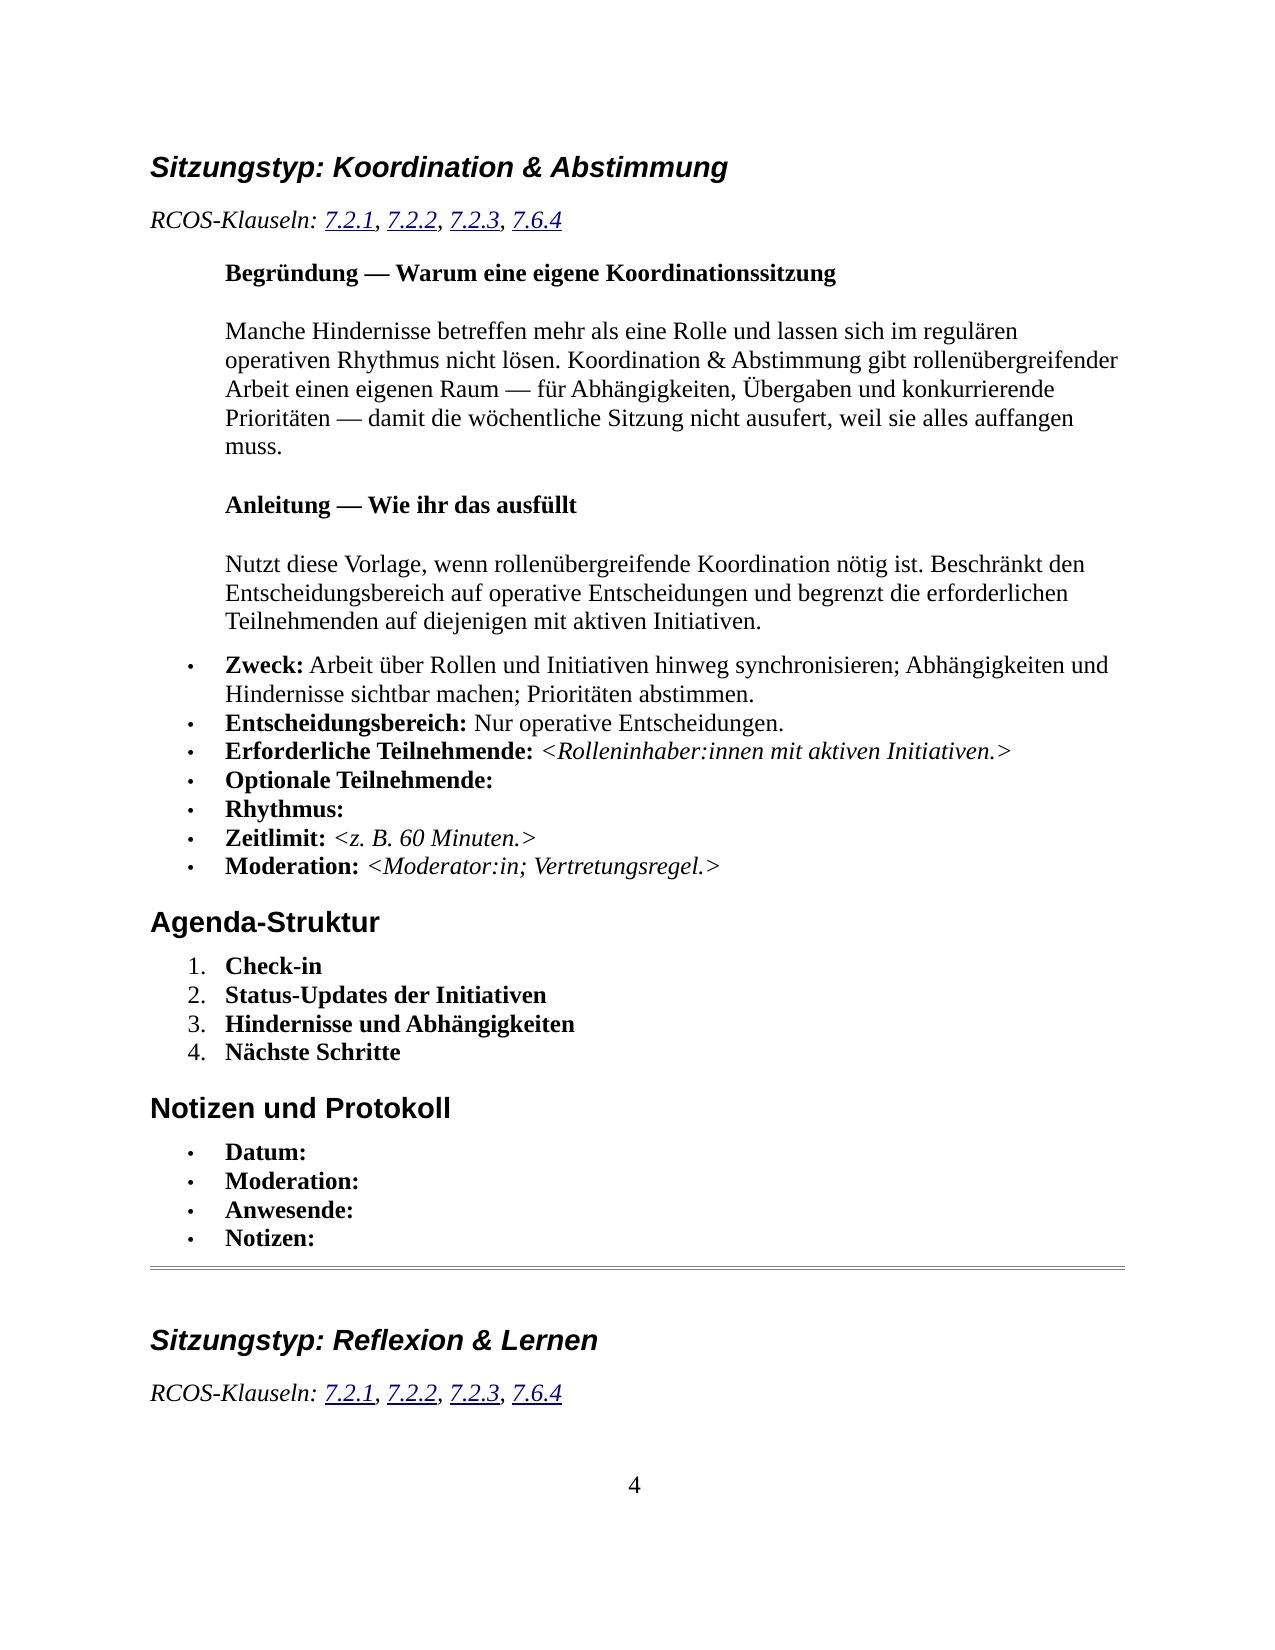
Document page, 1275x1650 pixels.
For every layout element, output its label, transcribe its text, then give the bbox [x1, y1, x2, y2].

text RCOS-Klauseln: 7.2.1, 7.2.2, 7.2.3, 7.6.4 [150, 205, 1125, 234]
subtitle Sitzungstyp: Koordination & Abstimmung [150, 150, 1125, 183]
text Anleitung — Wie ihr das ausfüllt [225, 490, 1125, 519]
text Nutzt diese Vorlage, wenn rollenübergreifende Koordination nötig ist. Beschränkt den Entscheidungsbereich auf operative Entscheidungen und begrenzt die erforderlichen Teilnehmenden auf diejenigen mit aktiven Initiativen. [225, 549, 1125, 635]
list Erforderliche Teilnehmende: <Rolleninhaber:innen mit aktiven Initiativen.> [187, 736, 1125, 765]
list Hindernisse und Abhängigkeiten [187, 1009, 1125, 1037]
subtitle Agenda-Struktur [150, 905, 1125, 939]
list Nächste Schritte [187, 1037, 1125, 1066]
list Zeitlimit: <z. B. 60 Minuten.> [187, 823, 1125, 851]
list Status-Updates der Initiativen [187, 980, 1125, 1009]
text RCOS-Klauseln: 7.2.1, 7.2.2, 7.2.3, 7.6.4 [150, 1378, 1125, 1407]
list Moderation: [187, 1166, 1125, 1195]
list Check-in [187, 951, 1125, 980]
list Entscheidungsbereich: Nur operative Entscheidungen. [187, 708, 1125, 736]
subtitle Notizen und Protokoll [150, 1091, 1125, 1125]
list Notizen: [187, 1223, 1125, 1252]
list Optionale Teilnehmende: [187, 765, 1125, 794]
text Manche Hindernisse betreffen mehr als eine Rolle und lassen sich im regulären operativen Rhythmus nicht lösen. Koordination & Abstimmung gibt rollenübergreifender Arbeit einen eigenen Raum — für Abhängigkeiten, Übergaben und konkurrierende Prioritäten — damit die wöchentliche Sitzung nicht ausufert, weil sie alles auffangen muss. [225, 316, 1125, 460]
list Anwesende: [187, 1195, 1125, 1223]
subtitle Sitzungstyp: Reflexion & Lernen [150, 1323, 1125, 1357]
list Moderation: <Moderator:in; Vertretungsregel.> [187, 851, 1125, 880]
text Begründung — Warum eine eigene Koordinationssitzung [225, 258, 1125, 286]
list Rhythmus: [187, 794, 1125, 823]
list Datum: [187, 1137, 1125, 1166]
list Zweck: Arbeit über Rollen und Initiativen hinweg synchronisieren; Abhängigkeiten und Hindernisse sichtbar machen; Prioritäten abstimmen. [187, 650, 1125, 708]
